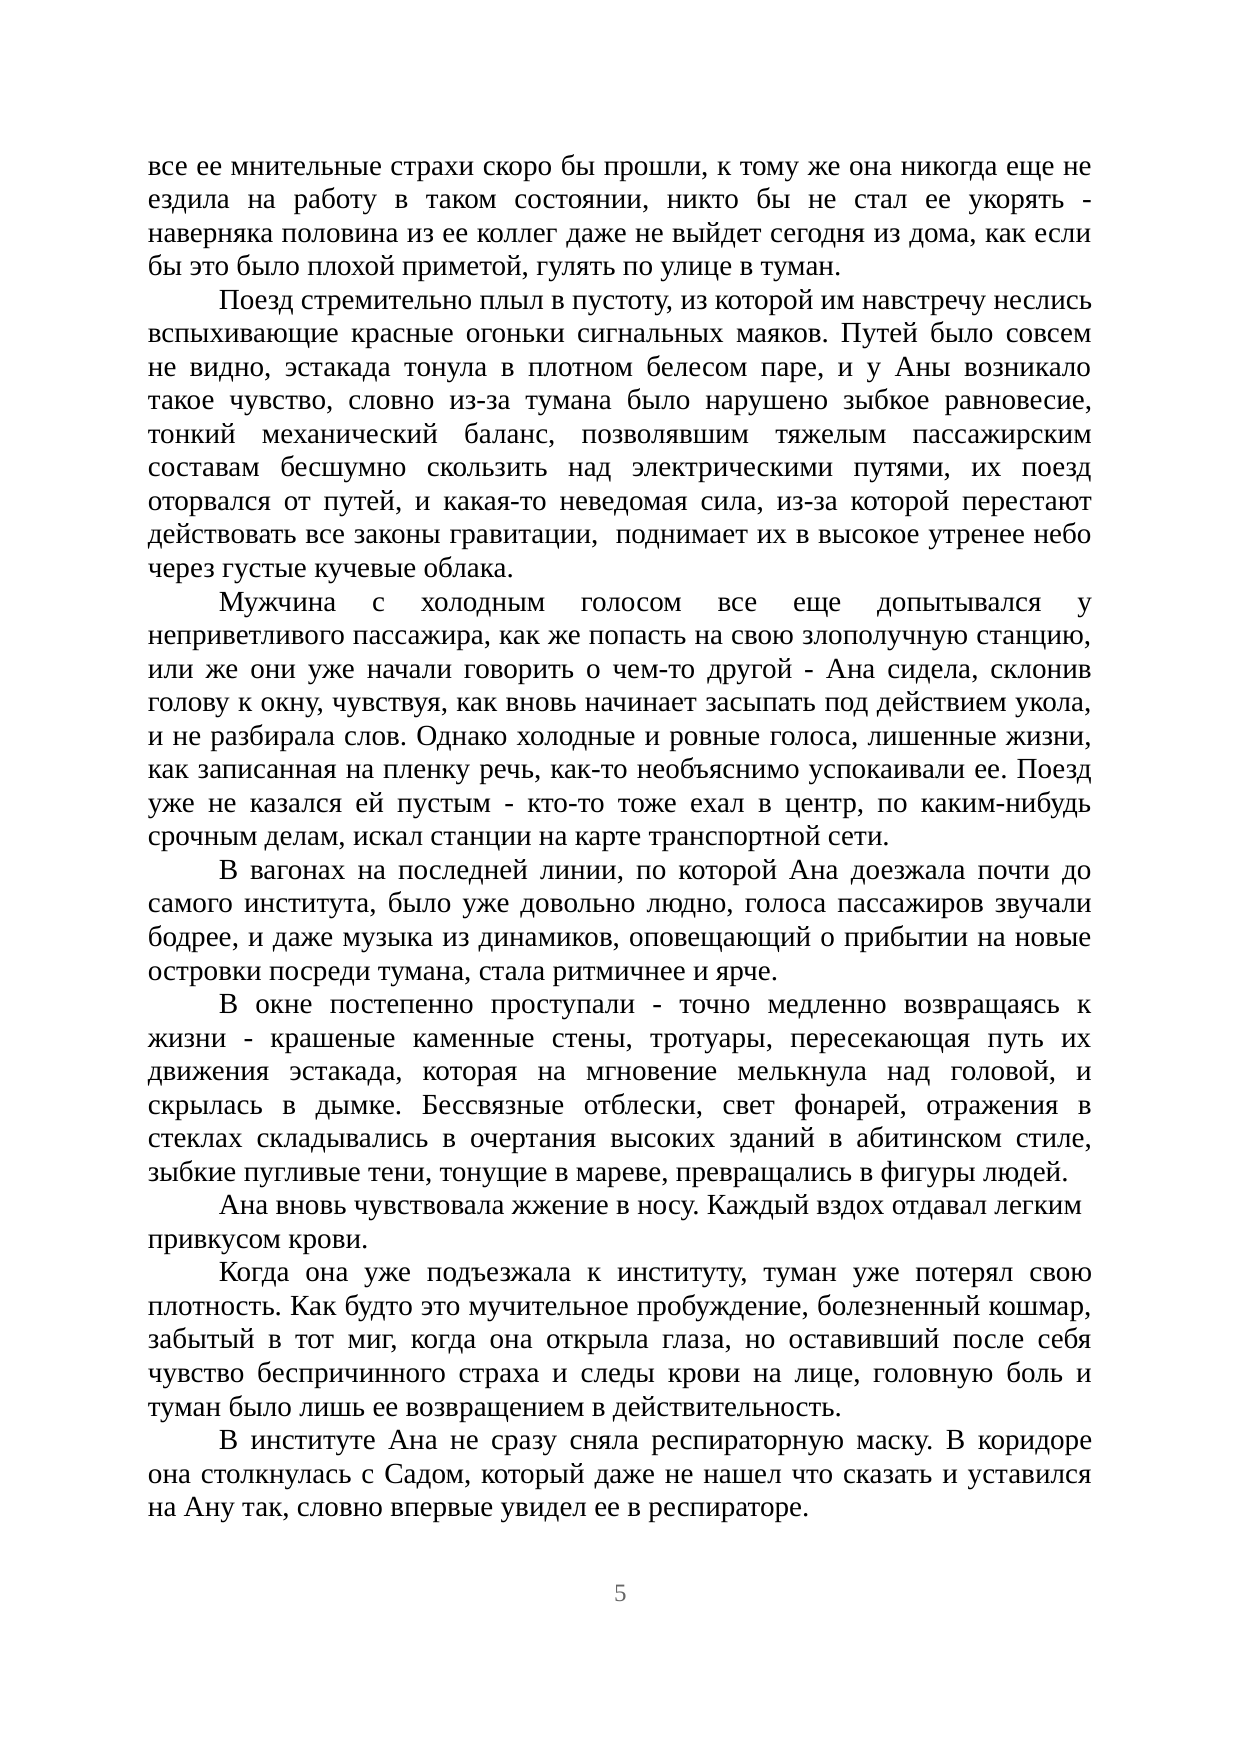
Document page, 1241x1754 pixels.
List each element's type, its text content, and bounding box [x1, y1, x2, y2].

text В вагонах на последней линии, по которой Ана доезжала почти до самого института, было уже довольно людно, голоса пассажиров звучали бодрее, и даже музыка из динамиков, оповещающий о прибытии на новые островки посреди тумана, стала ритмичнее и ярче. [148, 852, 1093, 986]
text В институте Ана не сразу сняла респираторную маску. В коридоре она столкнулась с Садом, который даже не нашел что сказать и уставился на Ану так, словно впервые увидел ее в респираторе. [148, 1422, 1093, 1523]
text Поезд стремительно плыл в пустоту, из которой им навстречу неслись вспыхивающие красные огоньки сигнальных маяков. Путей было совсем не видно, эстакада тонула в плотном белесом паре, и у Аны возникало такое чувство, словно из-за тумана было нарушено зыбкое равновесие, тонкий механический баланс, позволявшим тяжелым пассажирским составам бесшумно скользить над электрическими путями, их поезд оторвался от путей, и какая-то неведомая сила, из-за которой перестают действовать все законы гравитации, поднимает их в высокое утренее небо через густые кучевые облака. [148, 282, 1093, 584]
text Мужчина с холодным голосом все еще допытывался у неприветливого пассажира, как же попасть на свою злополучную станцию, или же они уже начали говорить о чем-то другой - Ана сидела, склонив голову к окну, чувствуя, как вновь начинает засыпать под действием укола, и не разбирала слов. Однако холодные и ровные голоса, лишенные жизни, как записанная на пленку речь, как-то необъяснимо успокаивали ее. Поезд уже не казался ей пустым - кто-то тоже ехал в центр, по каким-нибудь срочным делам, искал станции на карте транспортной сети. [148, 584, 1093, 852]
text Когда она уже подъезжала к институту, туман уже потерял свою плотность. Как будто это мучительное пробуждение, болезненный кошмар, забытый в тот миг, когда она открыла глаза, но оставивший после себя чувство беспричинного страха и следы крови на лице, головную боль и туман было лишь ее возвращением в действительность. [148, 1254, 1093, 1422]
text Ана вновь чувствовала жжение в носу. Каждый вздох отдавал легким привкусом крови. [148, 1187, 1093, 1254]
text В окне постепенно проступали - точно медленно возвращаясь к жизни - крашеные каменные стены, тротуары, пересекающая путь их движения эстакада, которая на мгновение мелькнула над головой, и скрылась в дымке. Бессвязные отблески, свет фонарей, отражения в стеклах складывались в очертания высоких зданий в абитинском стиле, зыбкие пугливые тени, тонущие в мареве, превращались в фигуры людей. [148, 986, 1093, 1187]
text - все ее мнительные страхи скоро бы прошли, к тому же она никогда еще не ездила на работу в таком состоянии, никто бы не стал ее укорять - наверняка половина из ее коллег даже не выйдет сегодня из дома, как если бы это было плохой приметой, гулять по улице в туман. [148, 148, 1093, 282]
